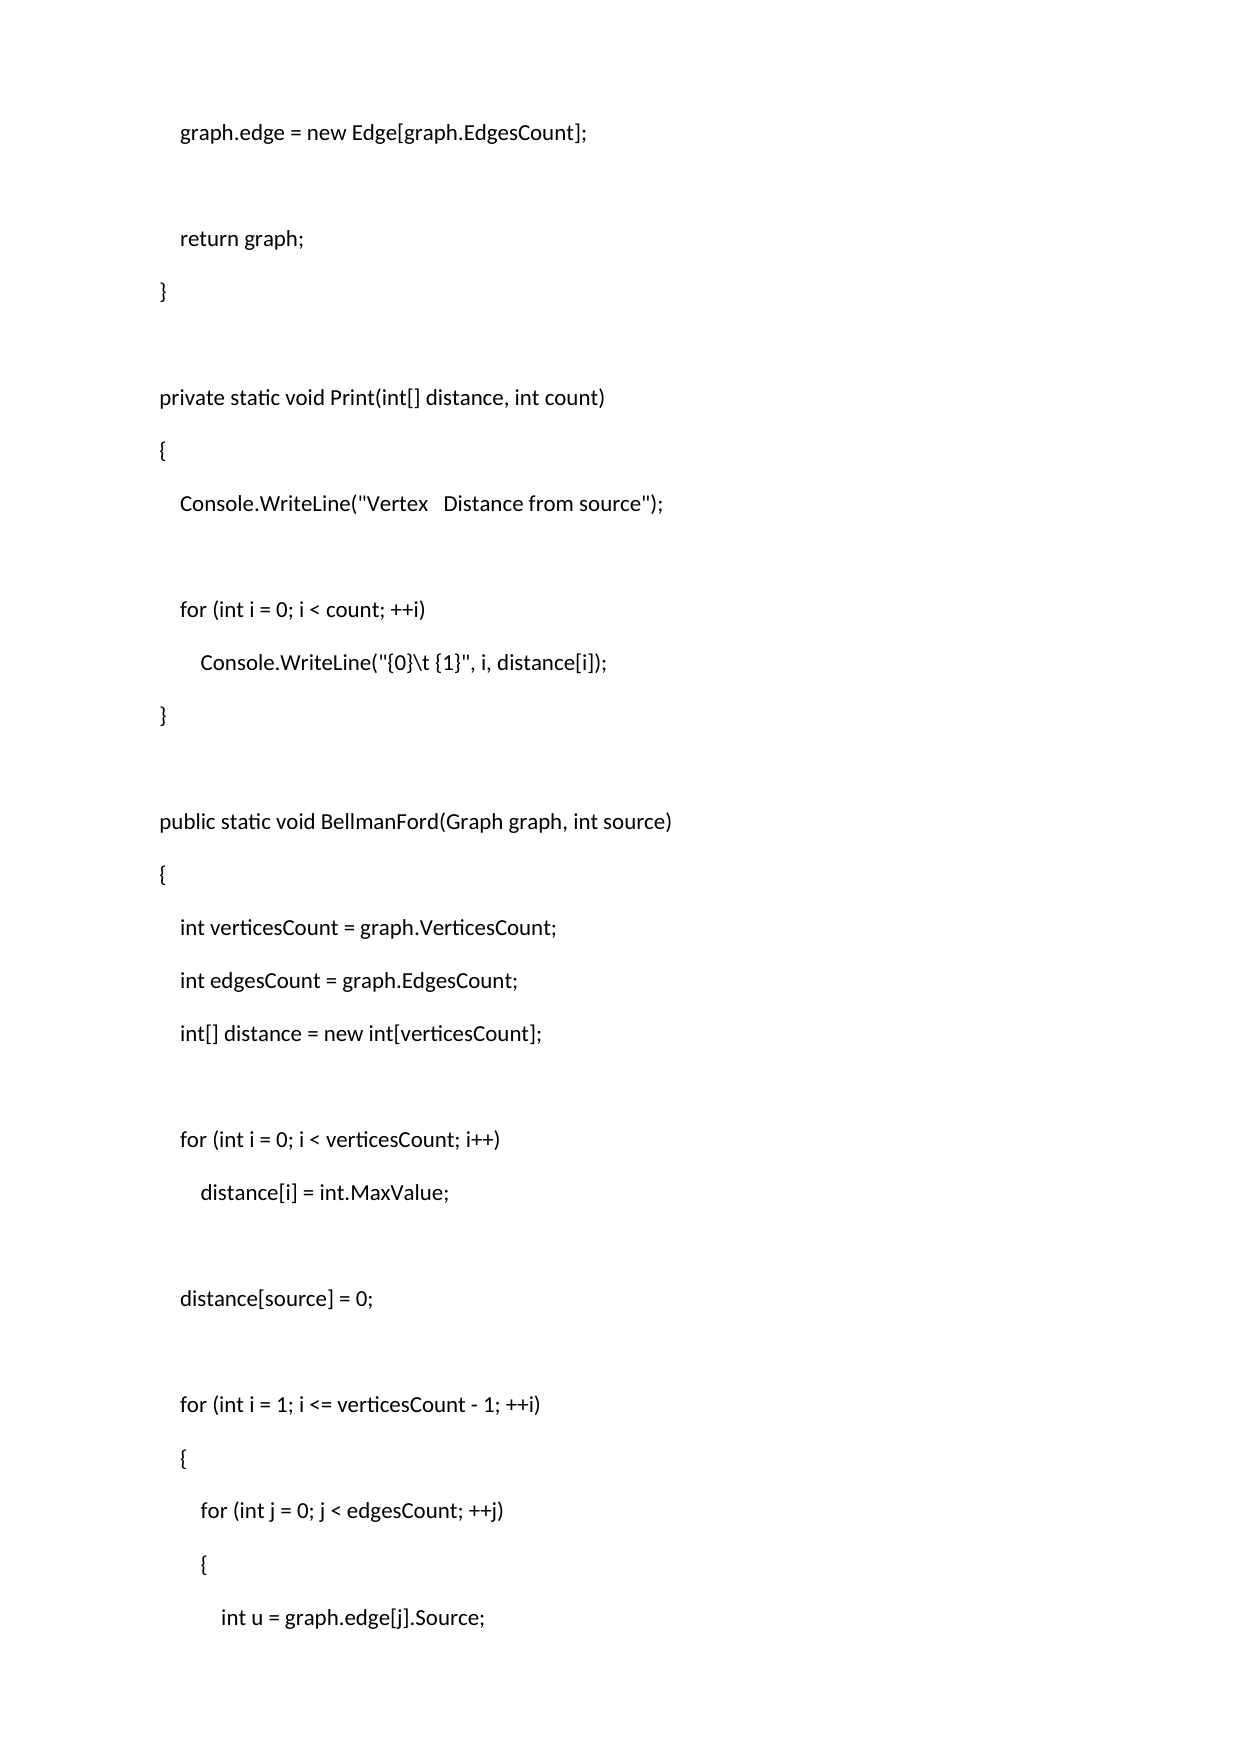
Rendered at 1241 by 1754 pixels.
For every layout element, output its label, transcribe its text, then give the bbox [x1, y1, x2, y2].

text return graph; [118, 224, 1122, 252]
text graph.edge = new Edge[graph.EdgesCount]; [118, 118, 1122, 146]
text int edgesCount = graph.EdgesCount; [118, 966, 1122, 994]
text distance[source] = 0; [118, 1284, 1122, 1313]
text for (int i = 1; i <= verticesCount - 1; ++i) [118, 1391, 1122, 1419]
text private static void Print(int[] distance, int count) [118, 383, 1122, 411]
text distance[i] = int.MaxValue; [118, 1178, 1122, 1207]
text { [118, 860, 1122, 888]
text } [118, 277, 1122, 305]
text { [118, 436, 1122, 464]
text int u = graph.edge[j].Source; [118, 1603, 1122, 1631]
text } [118, 701, 1122, 729]
text for (int i = 0; i < count; ++i) [118, 595, 1122, 623]
text for (int j = 0; j < edgesCount; ++j) [118, 1497, 1122, 1525]
text public static void BellmanFord(Graph graph, int source) [118, 807, 1122, 835]
text { [118, 1444, 1122, 1472]
text Console.WriteLine("{0}\t {1}", i, distance[i]); [118, 648, 1122, 676]
text int verticesCount = graph.VerticesCount; [118, 913, 1122, 941]
text int[] distance = new int[verticesCount]; [118, 1019, 1122, 1047]
text for (int i = 0; i < verticesCount; i++) [118, 1126, 1122, 1153]
text Console.WriteLine("Vertex Distance from source"); [118, 489, 1122, 517]
text { [118, 1550, 1122, 1578]
